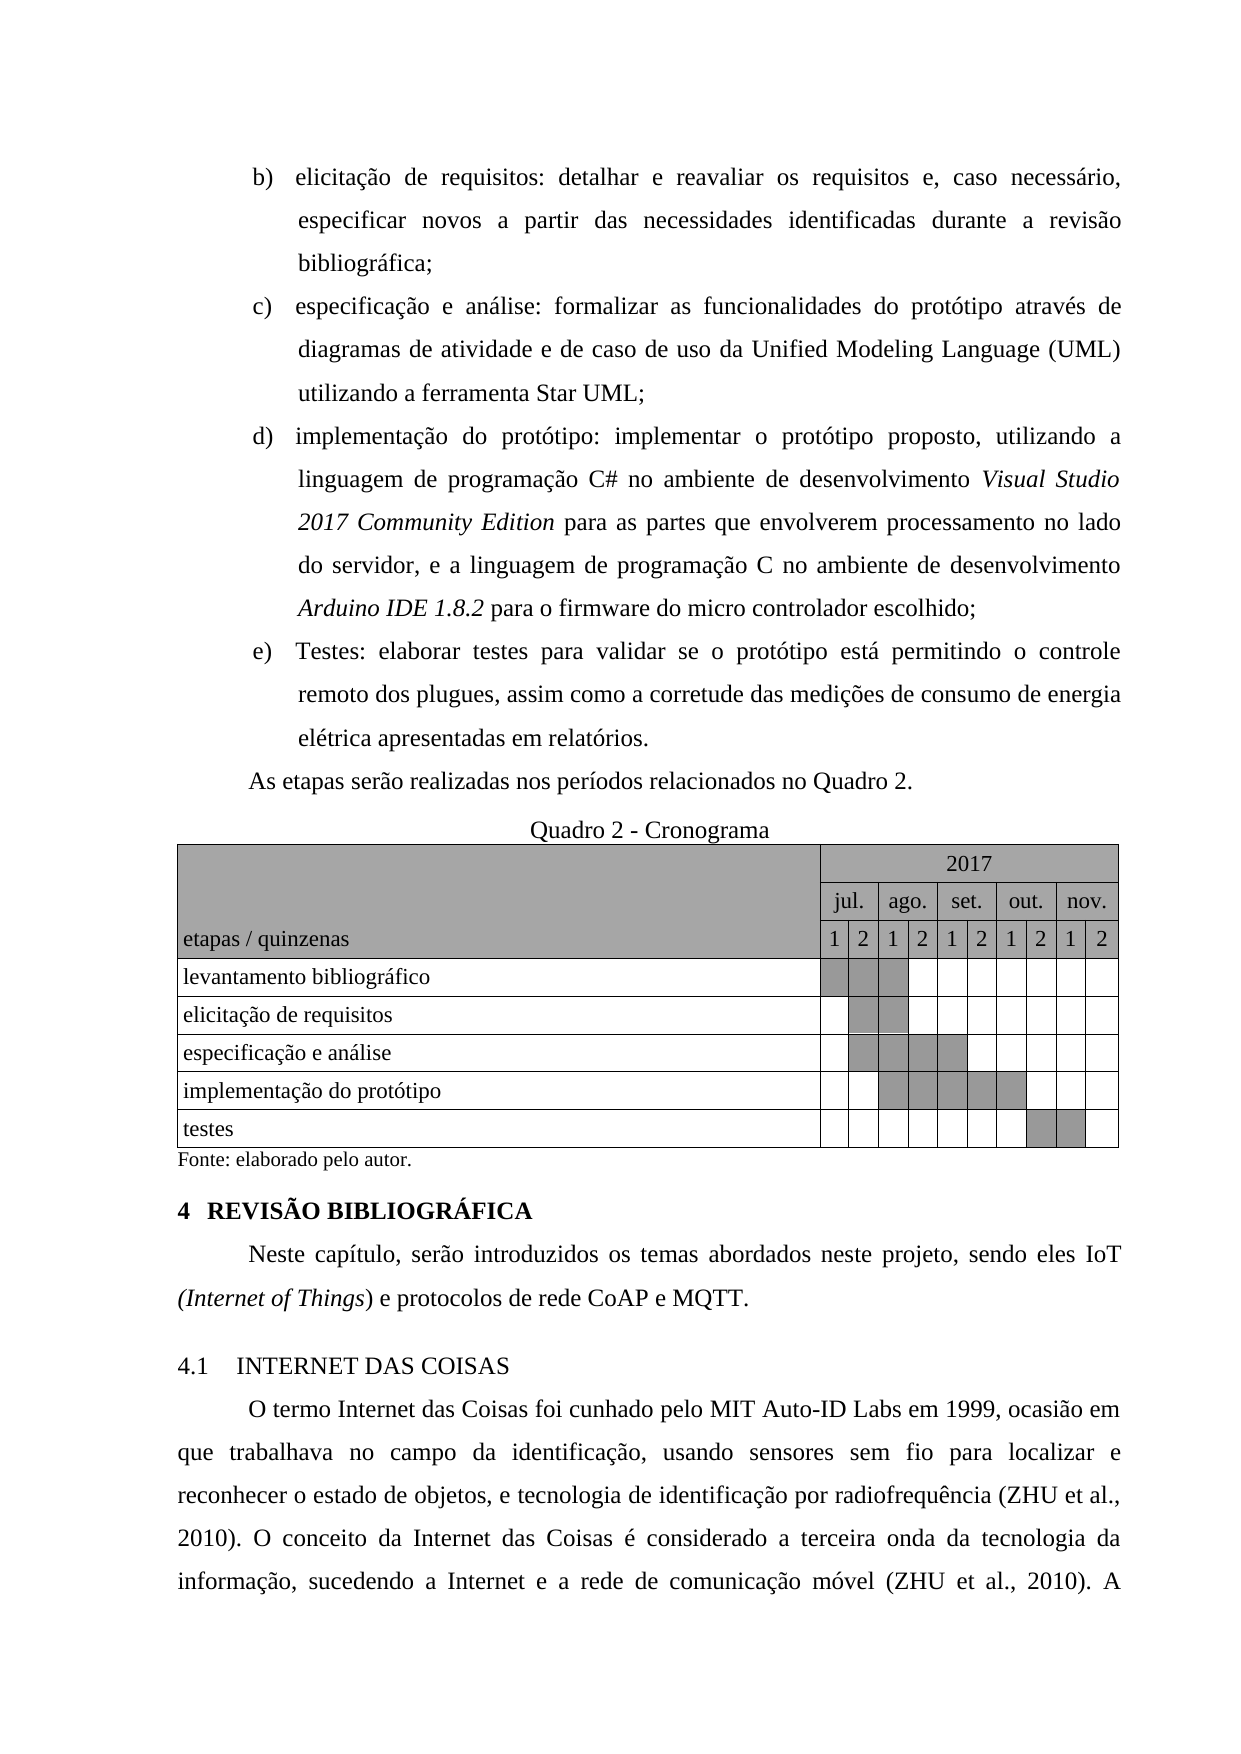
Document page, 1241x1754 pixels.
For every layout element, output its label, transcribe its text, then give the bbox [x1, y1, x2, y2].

list elicitação de requisitos: detalhar e reavaliar os requisitos e, caso necessário, especificar novos a partir das necessidades identificadas durante a revisão bibliográfica; [252, 162, 1122, 277]
table_cell ago. [879, 883, 937, 920]
table_header 2017 [821, 845, 1118, 882]
table_cell [1027, 997, 1056, 1033]
table_cell testes [178, 1110, 820, 1147]
table_cell [849, 1035, 878, 1071]
table_cell [849, 997, 878, 1033]
table_cell [821, 1110, 848, 1147]
table_cell [909, 1110, 937, 1147]
table_cell [968, 1072, 996, 1109]
table_cell [909, 997, 937, 1033]
table_cell [821, 1035, 848, 1071]
table_cell [879, 1035, 908, 1071]
table_cell [1057, 1072, 1085, 1109]
table_cell [879, 1072, 908, 1109]
text Quadro 2 - Cronograma [177, 815, 1122, 844]
table_cell [938, 959, 967, 996]
table_cell out. [997, 883, 1056, 920]
table_cell 1 [821, 921, 848, 958]
table_cell implementação do protótipo [178, 1072, 820, 1109]
table_cell [1057, 1035, 1085, 1071]
table_cell [879, 997, 908, 1033]
table_cell levantamento bibliográfico [178, 959, 820, 996]
list Testes: elaborar testes para validar se o protótipo está permitindo o controle remoto dos plugues, assim como a corretude das medições de consumo de energia elétrica apresentadas em relatórios. [252, 636, 1122, 751]
table_cell [821, 959, 848, 996]
table_cell [879, 1110, 908, 1147]
list especificação e análise: formalizar as funcionalidades do protótipo através de diagramas de atividade e de caso de uso da Unified Modeling Language (UML) utilizando a ferramenta Star UML; [252, 291, 1122, 406]
table_cell [997, 959, 1026, 996]
table_cell [997, 1035, 1026, 1071]
table_cell [938, 1035, 967, 1071]
table_cell [1057, 959, 1085, 996]
table_cell 1 [1057, 921, 1085, 958]
table_cell jul. [821, 883, 878, 920]
table_header [178, 845, 820, 882]
table_cell [879, 959, 908, 996]
table_cell [849, 1072, 878, 1109]
table_cell 1 [938, 921, 967, 958]
table_cell [938, 1072, 967, 1109]
table_cell [1027, 1072, 1056, 1109]
table_cell 1 [879, 921, 908, 958]
text Neste capítulo, serão introduzidos os temas abordados neste projeto, sendo eles IoT (Internet of Things) e protocolos de rede CoAP e MQTT. [177, 1239, 1122, 1311]
table_cell [938, 997, 967, 1033]
table_cell [909, 1072, 937, 1109]
table_cell [997, 1072, 1026, 1109]
table_cell [1027, 1035, 1056, 1071]
subtitle REVISÃO BIBLIOGRÁFICA [177, 1196, 1122, 1225]
table_cell nov. [1057, 883, 1118, 920]
table_cell etapas / quinzenas [178, 920, 820, 958]
table_cell [997, 1110, 1026, 1147]
table_cell [968, 959, 996, 996]
table_cell 2 [1086, 921, 1118, 958]
table_cell [821, 1072, 848, 1109]
table_cell 2 [849, 921, 878, 958]
subtitle INTERNET DAS COISAS [177, 1351, 1122, 1379]
table_cell [1057, 997, 1085, 1033]
table_cell [968, 1035, 996, 1071]
table_cell [178, 882, 820, 920]
text O termo Internet das Coisas foi cunhado pelo MIT Auto-ID Labs em 1999, ocasião em que trabalhava no campo da identificação, usando sensores sem fio para localizar e reconhecer o estado de objetos, e tecnologia de identificação por radiofrequência (ZHU et al., 2010). O conceito da Internet das Coisas é considerado a terceira onda da tecnologia da informação, sucedendo a Internet e a rede de comunicação móvel (ZHU et al., 2010). A [177, 1394, 1122, 1595]
table_cell [1086, 959, 1118, 996]
table_cell [1086, 1035, 1118, 1071]
table_cell [1086, 997, 1118, 1033]
table_cell [1086, 1110, 1118, 1147]
table_cell elicitação de requisitos [178, 997, 820, 1033]
list implementação do protótipo: implementar o protótipo proposto, utilizando a linguagem de programação C# no ambiente de desenvolvimento Visual Studio 2017 Community Edition para as partes que envolverem processamento no lado do servidor, e a linguagem de programação C no ambiente de desenvolvimento Arduino IDE 1.8.2 para o firmware do micro controlador escolhido; [252, 421, 1122, 622]
table_cell [909, 959, 937, 996]
table_cell especificação e análise [178, 1035, 820, 1071]
table_cell [1027, 1110, 1056, 1147]
table_cell [1027, 959, 1056, 996]
table_cell [821, 997, 848, 1033]
table_cell [1057, 1110, 1085, 1147]
table_cell set. [938, 883, 996, 920]
table_cell [909, 1035, 937, 1071]
text As etapas serão realizadas nos períodos relacionados no Quadro 2. [177, 766, 1122, 794]
table_cell 1 [997, 921, 1026, 958]
table_cell [968, 997, 996, 1033]
text Fonte: elaborado pelo autor. [177, 1147, 1122, 1171]
table_cell [1086, 1072, 1118, 1109]
table_cell [997, 997, 1026, 1033]
table_cell 2 [1027, 921, 1056, 958]
table_cell [849, 959, 878, 996]
table_cell [938, 1110, 967, 1147]
table_cell [849, 1110, 878, 1147]
table_cell 2 [968, 921, 996, 958]
table_cell 2 [909, 921, 937, 958]
table_cell [968, 1110, 996, 1147]
